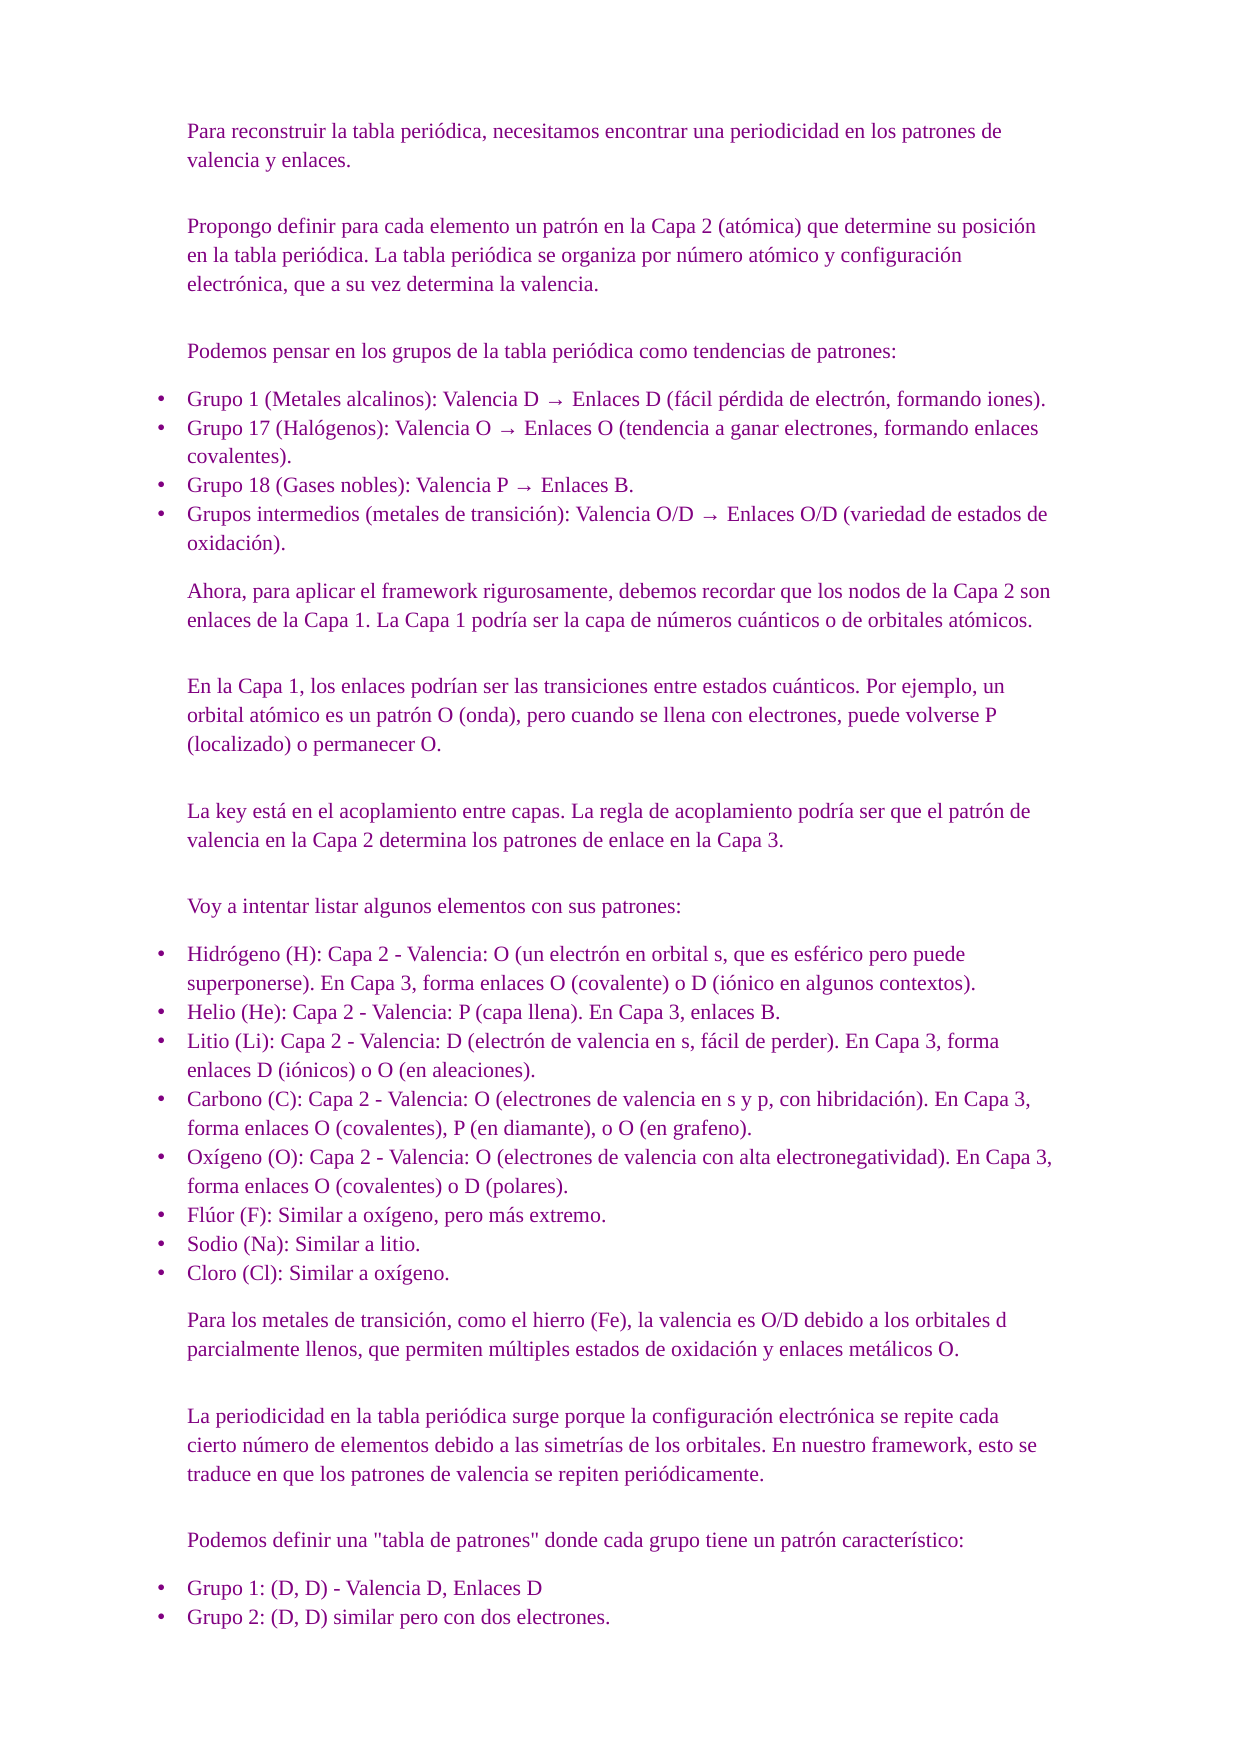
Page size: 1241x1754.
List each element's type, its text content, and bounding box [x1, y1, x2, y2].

list Carbono (C): Capa 2 - Valencia: O (electrones de valencia en s y p, con hibridación). En Capa 3, forma enlaces O (covalentes), P (en diamante), o O (en grafeno). [187, 1086, 1053, 1140]
list Hidrógeno (H): Capa 2 - Valencia: O (un electrón en orbital s, que es esférico pero puede superponerse). En Capa 3, forma enlaces O (covalente) o D (iónico en algunos contextos). [187, 941, 1053, 995]
list Grupo 1 (Metales alcalinos): Valencia D → Enlaces D (fácil pérdida de electrón, formando iones). [187, 386, 1053, 411]
text Propongo definir para cada elemento un patrón en la Capa 2 (atómica) que determine su posición en la tabla periódica. La tabla periódica se organiza por número atómico y configuración electrónica, que a su vez determina la valencia. [187, 213, 1053, 297]
text En la Capa 1, los enlaces podrían ser las transiciones entre estados cuánticos. Por ejemplo, un orbital atómico es un patrón O (onda), pero cuando se llena con electrones, puede volverse P (localizado) o permanecer O. [187, 673, 1053, 757]
text Podemos pensar en los grupos de la tabla periódica como tendencias de patrones: [187, 338, 1053, 363]
list Grupo 17 (Halógenos): Valencia O → Enlaces O (tendencia a ganar electrones, formando enlaces covalentes). [187, 414, 1053, 469]
text Podemos definir una "tabla de patrones" donde cada grupo tiene un patrón característico: [187, 1527, 1053, 1552]
list Oxígeno (O): Capa 2 - Valencia: O (electrones de valencia con alta electronegatividad). En Capa 3, forma enlaces O (covalentes) o D (polares). [187, 1144, 1053, 1198]
list Litio (Li): Capa 2 - Valencia: D (electrón de valencia en s, fácil de perder). En Capa 3, forma enlaces D (iónicos) o O (en aleaciones). [187, 1028, 1053, 1082]
list Flúor (F): Similar a oxígeno, pero más extremo. [187, 1202, 1053, 1227]
list Cloro (Cl): Similar a oxígeno. [187, 1259, 1053, 1285]
list Sodio (Na): Similar a litio. [187, 1231, 1053, 1256]
text Para los metales de transición, como el hierro (Fe), la valencia es O/D debido a los orbitales d parcialmente llenos, que permiten múltiples estados de oxidación y enlaces metálicos O. [187, 1307, 1053, 1361]
text Para reconstruir la tabla periódica, necesitamos encontrar una periodicidad en los patrones de valencia y enlaces. [187, 118, 1053, 172]
list Helio (He): Capa 2 - Valencia: P (capa llena). En Capa 3, enlaces B. [187, 999, 1053, 1024]
list Grupo 2: (D, D) similar pero con dos electrones. [187, 1604, 1053, 1629]
list Grupos intermedios (metales de transición): Valencia O/D → Enlaces O/D (variedad de estados de oxidación). [187, 501, 1053, 556]
list Grupo 1: (D, D) - Valencia D, Enlaces D [187, 1575, 1053, 1600]
text La key está en el acoplamiento entre capas. La regla de acoplamiento podría ser que el patrón de valencia en la Capa 2 determina los patrones de enlace en la Capa 3. [187, 798, 1053, 852]
text La periodicidad en la tabla periódica surge porque la configuración electrónica se repite cada cierto número de elementos debido a las simetrías de los orbitales. En nuestro framework, esto se traduce en que los patrones de valencia se repiten periódicamente. [187, 1403, 1053, 1486]
text Voy a intentar listar algunos elementos con sus patrones: [187, 893, 1053, 918]
list Grupo 18 (Gases nobles): Valencia P → Enlaces B. [187, 472, 1053, 498]
text Ahora, para aplicar el framework rigurosamente, debemos recordar que los nodos de la Capa 2 son enlaces de la Capa 1. La Capa 1 podría ser la capa de números cuánticos o de orbitales atómicos. [187, 578, 1053, 632]
